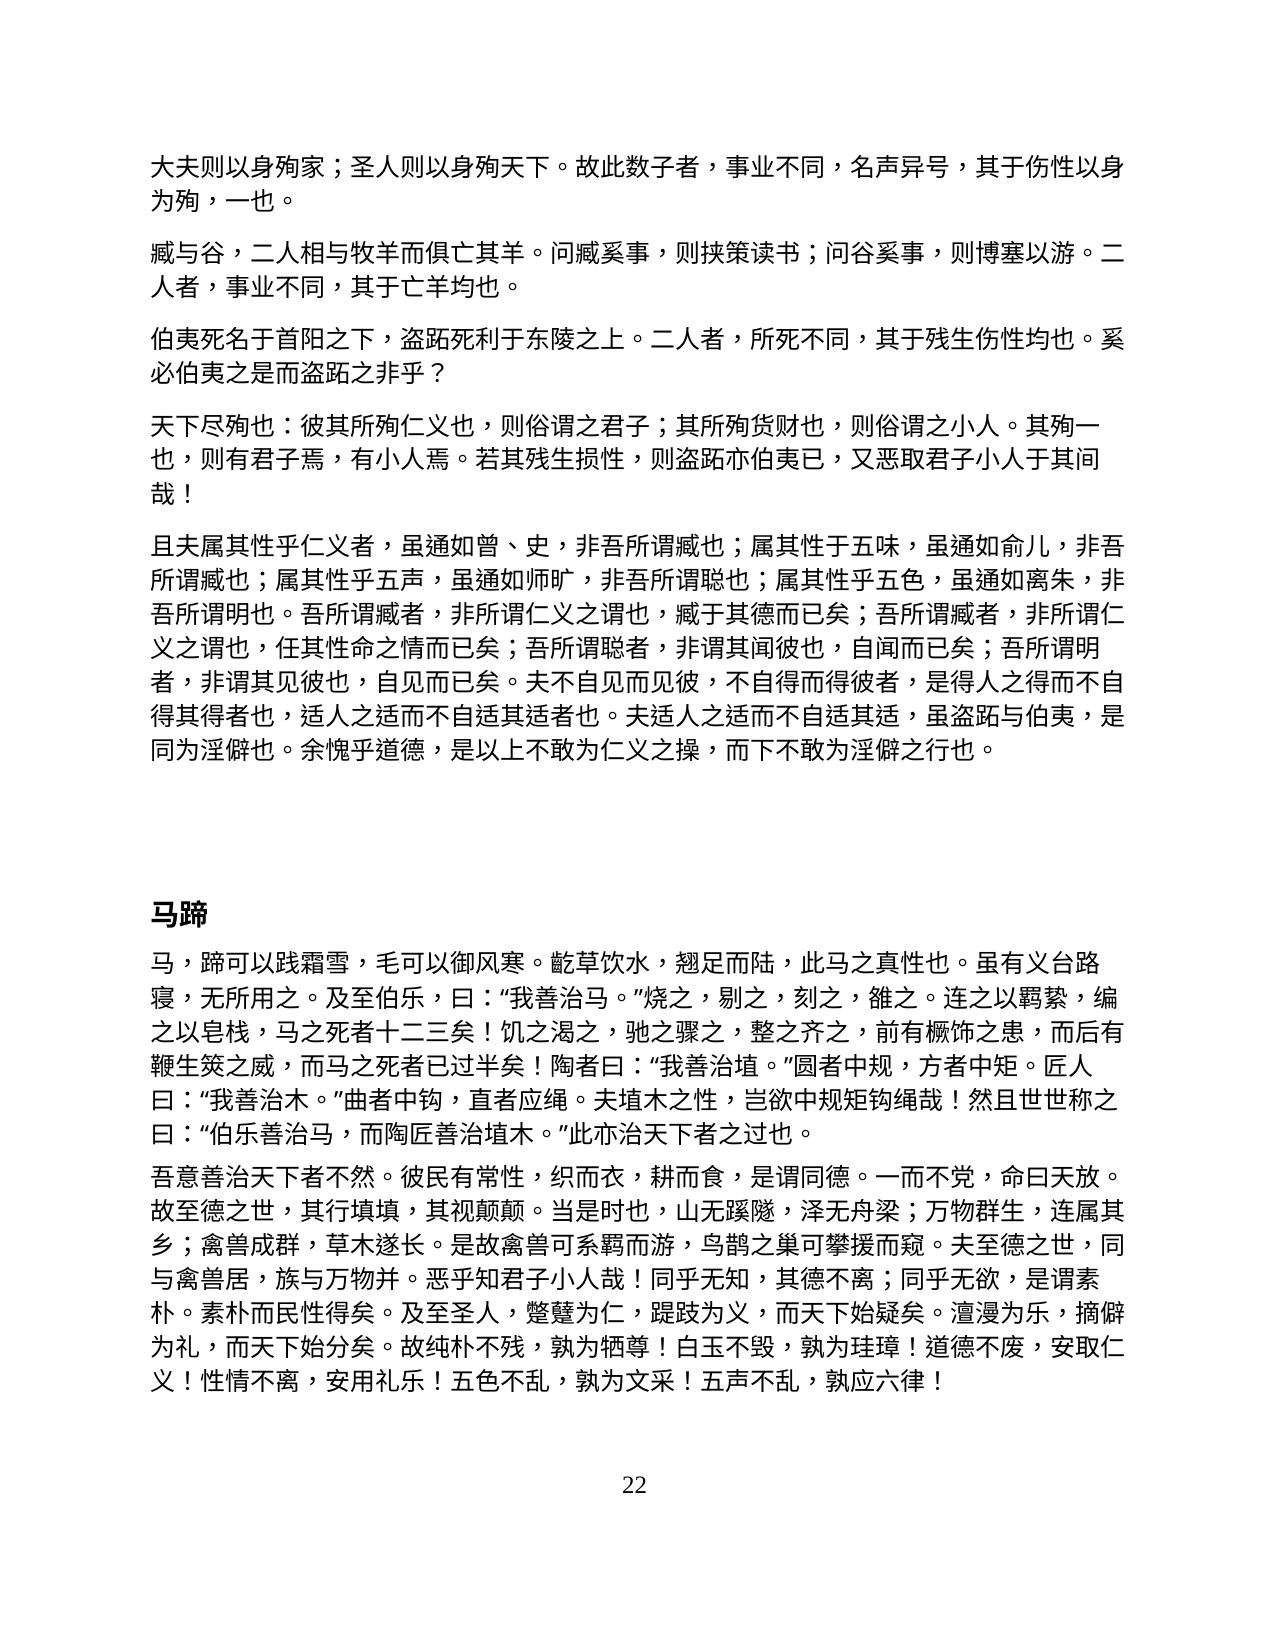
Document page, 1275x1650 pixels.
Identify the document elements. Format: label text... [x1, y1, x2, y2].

text 吾意善治天下者不然。彼民有常性，织而衣，耕而食，是谓同德。一而不党，命曰天放。故至德之世，其行填填，其视颠颠。当是时也，山无蹊隧，泽无舟梁；万物群生，连属其乡；禽兽成群，草木遂长。是故禽兽可系羁而游，鸟鹊之巢可攀援而窥。夫至德之世，同与禽兽居，族与万物并。恶乎知君子小人哉！同乎无知，其德不离；同乎无欲，是谓素朴。素朴而民性得矣。及至圣人，蹩躠为仁，踶跂为义，而天下始疑矣。澶漫为乐，摘僻为礼，而天下始分矣。故纯朴不残，孰为牺尊！白玉不毁，孰为珪璋！道德不废，安取仁义！性情不离，安用礼乐！五色不乱，孰为文采！五声不乱，孰应六律！ [150, 1159, 1125, 1398]
text 且夫属其性乎仁义者，虽通如曾、史，非吾所谓臧也；属其性于五味，虽通如俞儿，非吾所谓臧也；属其性乎五声，虽通如师旷，非吾所谓聪也；属其性乎五色，虽通如离朱，非吾所谓明也。吾所谓臧者，非所谓仁义之谓也，臧于其德而已矣；吾所谓臧者，非所谓仁义之谓也，任其性命之情而已矣；吾所谓聪者，非谓其闻彼也，自闻而已矣；吾所谓明者，非谓其见彼也，自见而已矣。夫不自见而见彼，不自得而得彼者，是得人之得而不自得其得者也，适人之适而不自适其适者也。夫适人之适而不自适其适，虽盗跖与伯夷，是同为淫僻也。余愧乎道德，是以上不敢为仁义之操，而下不敢为淫僻之行也。 [150, 528, 1125, 767]
subtitle 马蹄 [150, 894, 1125, 934]
text 臧与谷，二人相与牧羊而俱亡其羊。问臧奚事，则挟策读书；问谷奚事，则博塞以游。二人者，事业不同，其于亡羊均也。 [150, 236, 1125, 304]
text 伯夷死名于首阳之下，盗跖死利于东陵之上。二人者，所死不同，其于残生伤性均也。奚必伯夷之是而盗跖之非乎？ [150, 322, 1125, 390]
text 天下尽殉也：彼其所殉仁义也，则俗谓之君子；其所殉货财也，则俗谓之小人。其殉一也，则有君子焉，有小人焉。若其残生损性，则盗跖亦伯夷已，又恶取君子小人于其间哉！ [150, 408, 1125, 510]
text 马，蹄可以践霜雪，毛可以御风寒。齕草饮水，翘足而陆，此马之真性也。虽有义台路寝，无所用之。及至伯乐，曰：“我善治马。”烧之，剔之，刻之，雒之。连之以羁絷，编之以皂栈，马之死者十二三矣！饥之渴之，驰之骤之，整之齐之，前有橛饰之患，而后有鞭生筴之威，而马之死者已过半矣！陶者曰：“我善治埴。”圆者中规，方者中矩。匠人曰：“我善治木。”曲者中钩，直者应绳。夫埴木之性，岂欲中规矩钩绳哉！然且世世称之曰：“伯乐善治马，而陶匠善治埴木。”此亦治天下者之过也。 [150, 946, 1125, 1151]
text 大夫则以身殉家；圣人则以身殉天下。故此数子者，事业不同，名声异号，其于伤性以身为殉，一也。 [150, 150, 1125, 218]
